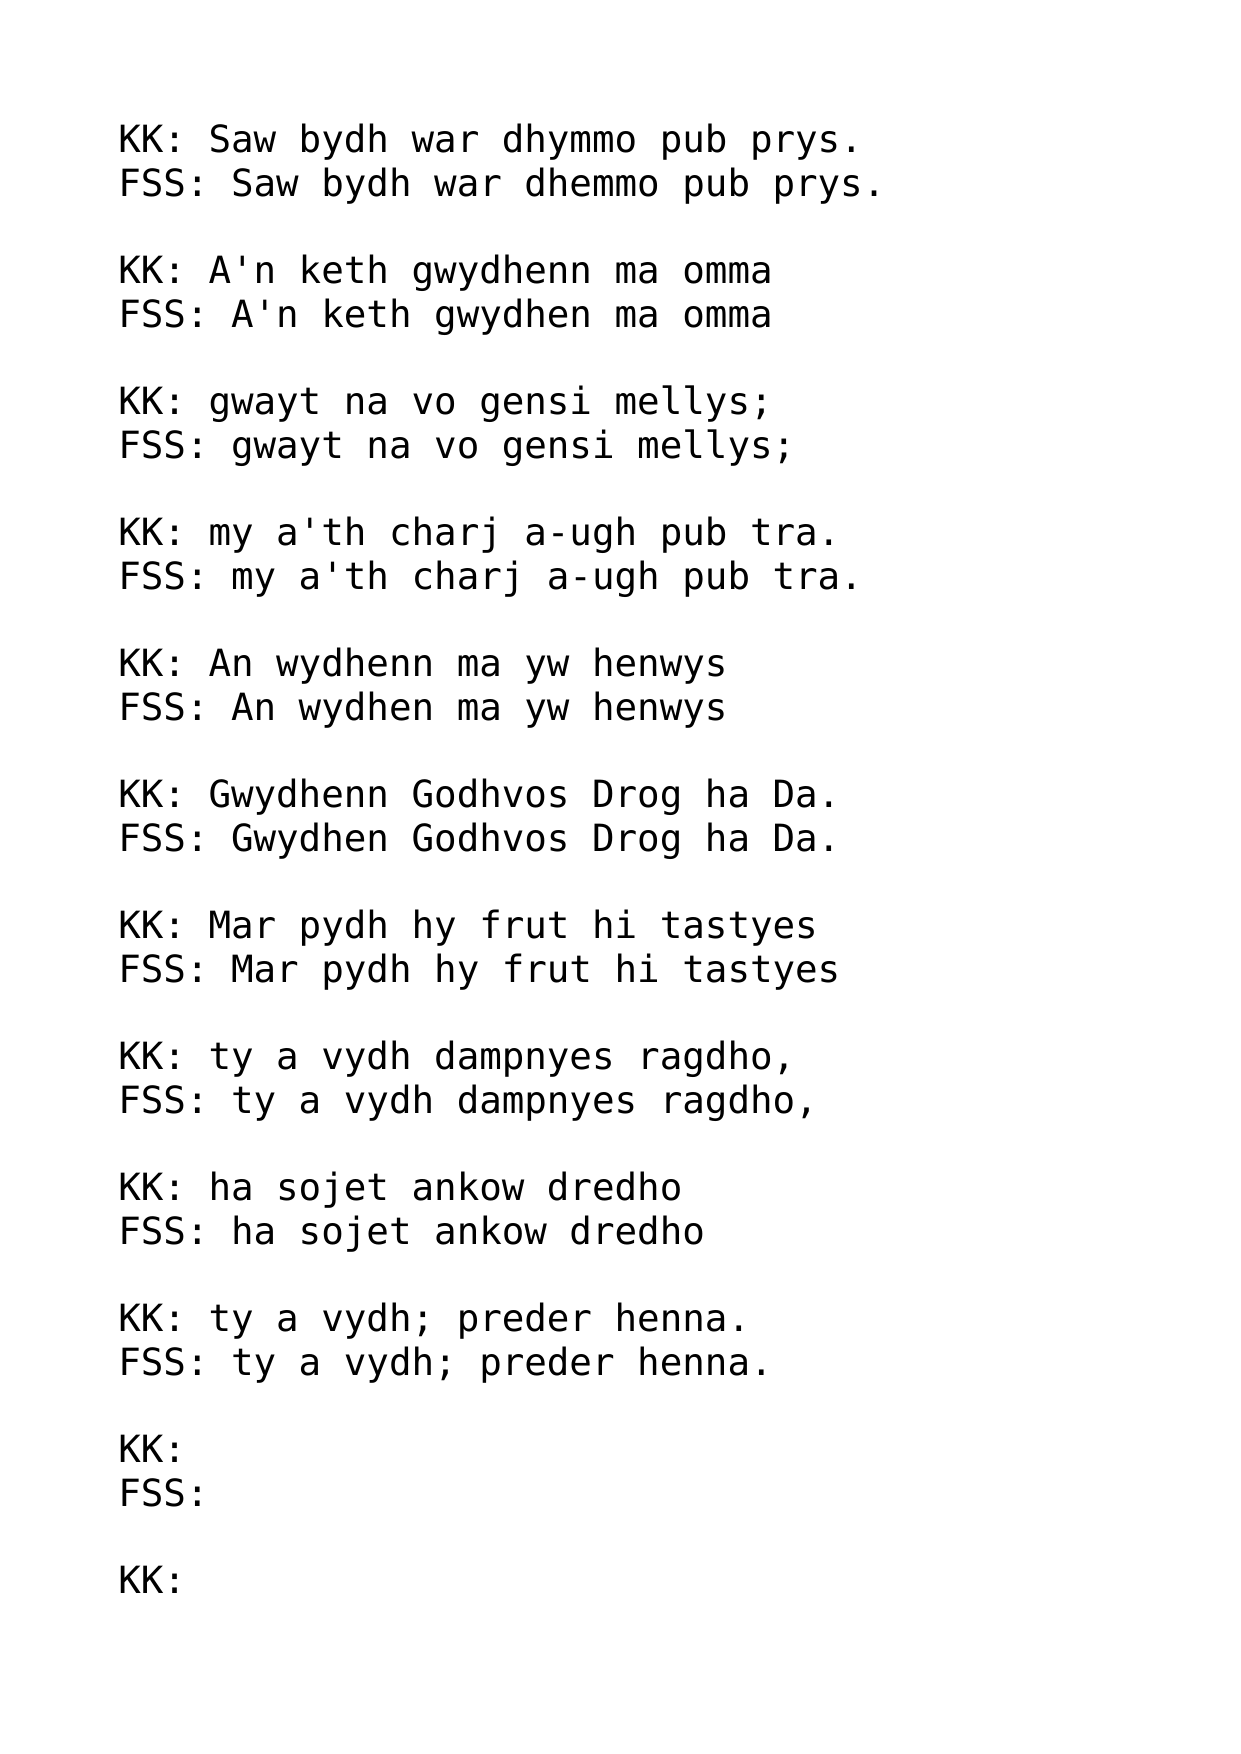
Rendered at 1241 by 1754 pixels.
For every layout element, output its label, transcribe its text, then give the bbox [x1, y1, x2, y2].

text KK: [118, 1427, 1122, 1471]
text KK: Gwydhenn Godhvos Drog ha Da. [118, 773, 1122, 816]
text KK: Saw bydh war dhymmo pub prys. [118, 118, 1122, 162]
text FSS: Gwydhen Godhvos Drog ha Da. [118, 816, 1122, 860]
text KK: ty a vydh dampnyes ragdho, [118, 1035, 1122, 1078]
text KK: [118, 1558, 1122, 1602]
text FSS: Mar pydh hy frut hi tastyes [118, 947, 1122, 991]
text FSS: An wydhen ma yw henwys [118, 686, 1122, 729]
text KK: An wydhenn ma yw henwys [118, 642, 1122, 686]
text KK: ty a vydh; preder henna. [118, 1297, 1122, 1340]
text KK: Mar pydh hy frut hi tastyes [118, 904, 1122, 947]
text KK: gwayt na vo gensi mellys; [118, 380, 1122, 424]
text FSS: ha sojet ankow dredho [118, 1209, 1122, 1253]
text KK: ha sojet ankow dredho [118, 1166, 1122, 1209]
text FSS: Saw bydh war dhemmo pub prys. [118, 162, 1122, 205]
text FSS: gwayt na vo gensi mellys; [118, 424, 1122, 467]
text FSS: ty a vydh dampnyes ragdho, [118, 1078, 1122, 1122]
text KK: my a'th charj a-ugh pub tra. [118, 511, 1122, 554]
text FSS: [118, 1471, 1122, 1515]
text FSS: ty a vydh; preder henna. [118, 1340, 1122, 1384]
text KK: A'n keth gwydhenn ma omma [118, 249, 1122, 293]
text FSS: my a'th charj a-ugh pub tra. [118, 554, 1122, 598]
text FSS: A'n keth gwydhen ma omma [118, 293, 1122, 336]
